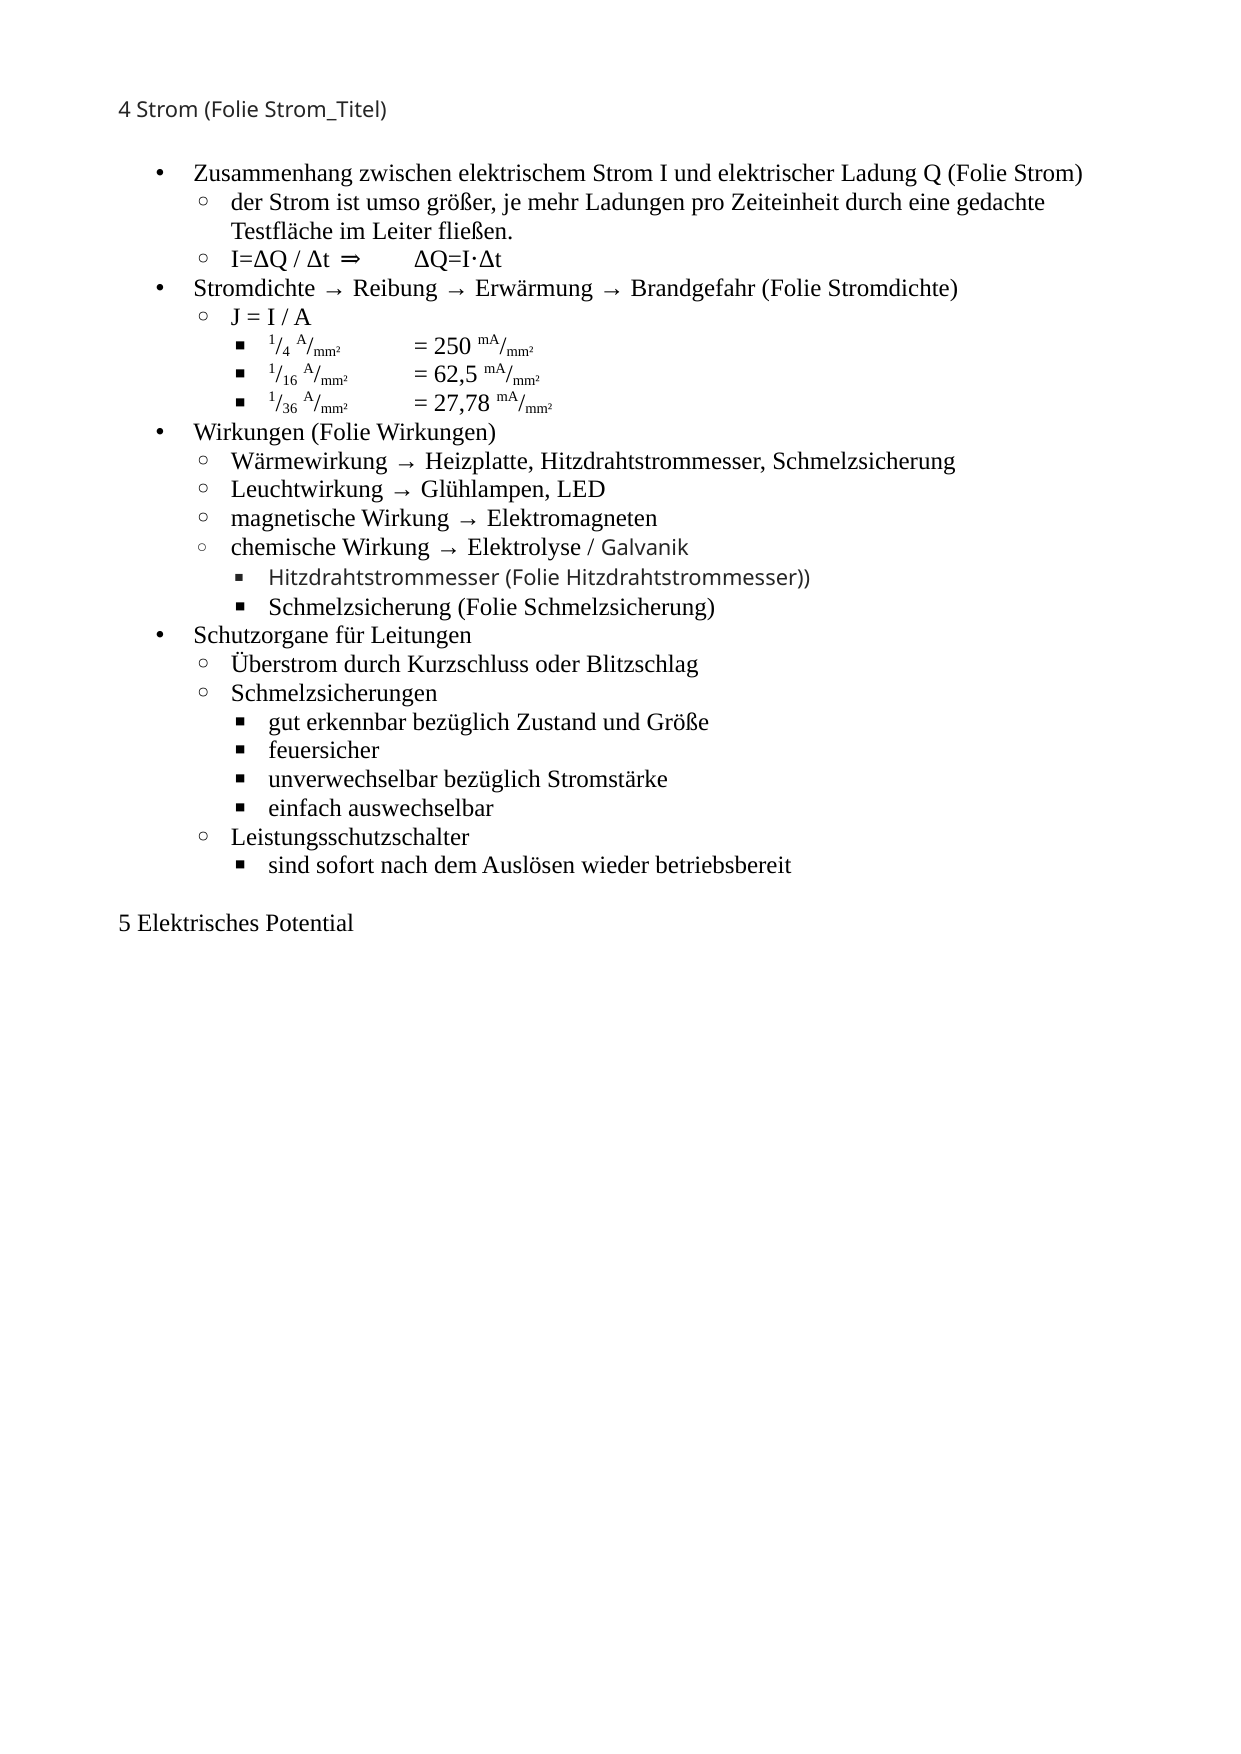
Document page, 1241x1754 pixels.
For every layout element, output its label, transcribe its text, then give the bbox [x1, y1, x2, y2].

list einfach auswechselbar [231, 793, 1146, 822]
list Wirkungen (Folie Wirkungen) [156, 417, 1146, 446]
list J = I / A [193, 302, 1146, 331]
list feuersicher [231, 735, 1146, 764]
text 4 Strom (Folie Strom_Titel) [118, 94, 1146, 124]
list Schutzorgane für Leitungen [156, 620, 1146, 649]
list Zusammenhang zwischen elektrischem Strom I und elektrischer Ladung Q (Folie Strom) [156, 158, 1146, 187]
list Hitzdrahtstrommesser (Folie Hitzdrahtstrommesser)) [231, 562, 1146, 592]
list Leistungsschutzschalter [193, 822, 1146, 850]
list I=ΔQ / Δt ⇒ ΔQ=I⋅Δt [193, 244, 1146, 273]
list 1/16 A/mm² = 62,5 mA/mm² [231, 359, 1146, 388]
list Leuchtwirkung → Glühlampen, LED [193, 474, 1146, 503]
list Schmelzsicherung (Folie Schmelzsicherung) [231, 592, 1146, 620]
list Stromdichte → Reibung → Erwärmung → Brandgefahr (Folie Stromdichte) [156, 273, 1146, 302]
list sind sofort nach dem Auslösen wieder betriebsbereit [231, 850, 1146, 879]
list Schmelzsicherungen [193, 678, 1146, 707]
list gut erkennbar bezüglich Zustand und Größe [231, 707, 1146, 735]
list Überstrom durch Kurzschluss oder Blitzschlag [193, 649, 1146, 678]
list Wärmewirkung → Heizplatte, Hitzdrahtstrommesser, Schmelzsicherung [193, 446, 1146, 474]
list chemische Wirkung → Elektrolyse / Galvanik [193, 532, 1146, 562]
list 1/36 A/mm² = 27,78 mA/mm² [231, 388, 1146, 417]
text 5 Elektrisches Potential [118, 908, 1146, 937]
list der Strom ist umso größer, je mehr Ladungen pro Zeiteinheit durch eine gedachte Testfläche im Leiter fließen. [193, 187, 1146, 244]
list magnetische Wirkung → Elektromagneten [193, 503, 1146, 532]
list 1/4 A/mm² = 250 mA/mm² [231, 331, 1146, 359]
list unverwechselbar bezüglich Stromstärke [231, 764, 1146, 793]
